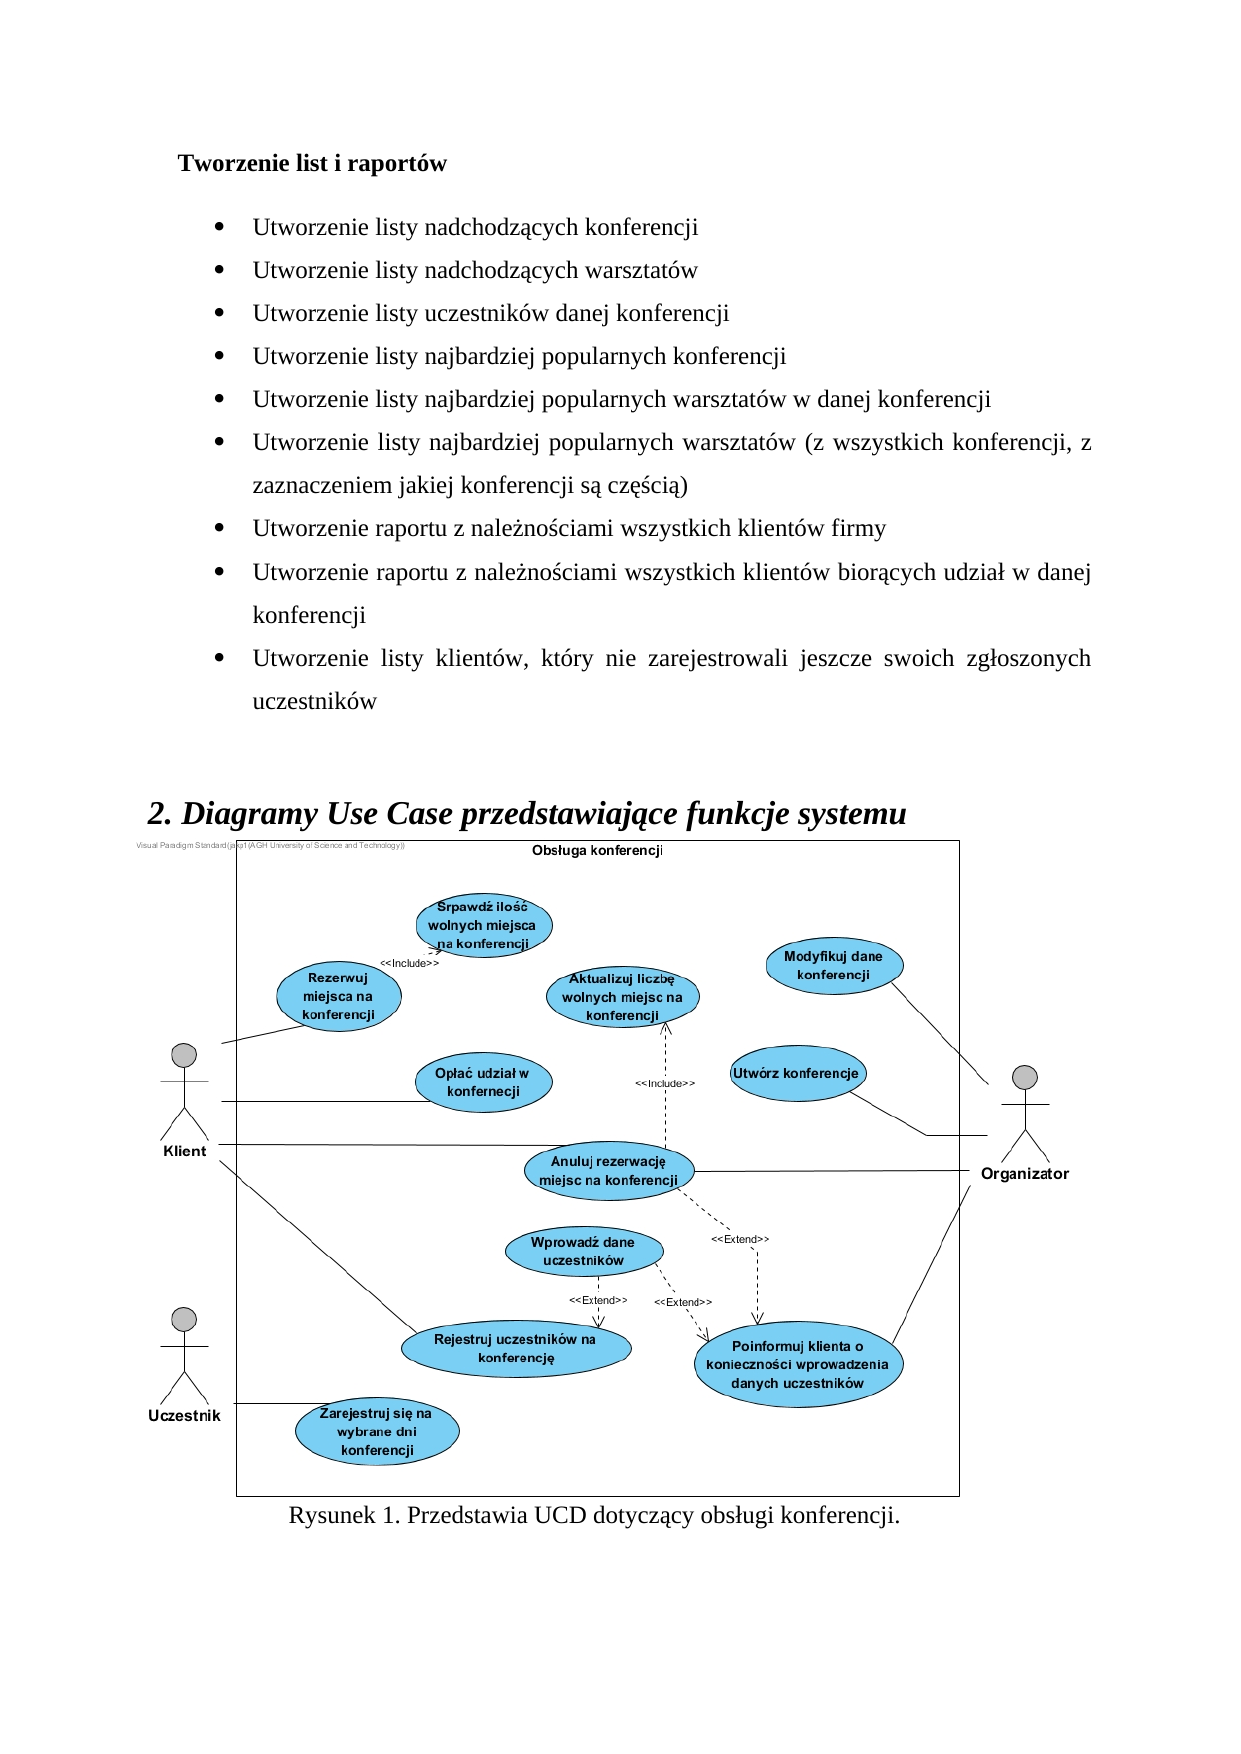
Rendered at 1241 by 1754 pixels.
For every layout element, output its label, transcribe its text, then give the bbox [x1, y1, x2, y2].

list Utworzenie listy nadchodzących konferencji [215, 212, 1093, 240]
list Utworzenie listy najbardziej popularnych warsztatów (z wszystkich konferencji, z zaznaczeniem jakiej konferencji są częścią) [215, 427, 1093, 499]
list Utworzenie listy nadchodzących warsztatów [215, 255, 1093, 283]
list Rysunek 1. Przedstawia UCD dotyczący obsługi konferencji. [148, 914, 1093, 1529]
picture [136, 838, 1082, 1500]
list Utworzenie raportu z należnościami wszystkich klientów firmy [215, 513, 1093, 542]
list Utworzenie listy najbardziej popularnych konferencji [215, 341, 1093, 370]
list Utworzenie listy najbardziej popularnych warsztatów w danej konferencji [215, 384, 1093, 413]
list Utworzenie listy uczestników danej konferencji [215, 298, 1093, 327]
list Utworzenie raportu z należnościami wszystkich klientów biorących udział w danej konferencji [215, 557, 1093, 628]
text Tworzenie list i raportów [148, 148, 1093, 176]
list Utworzenie listy klientów, który nie zarejestrowali jeszcze swoich zgłoszonych uczestników [215, 643, 1093, 715]
subtitle 2. Diagramy Use Case przedstawiające funkcje systemu [148, 793, 1093, 831]
